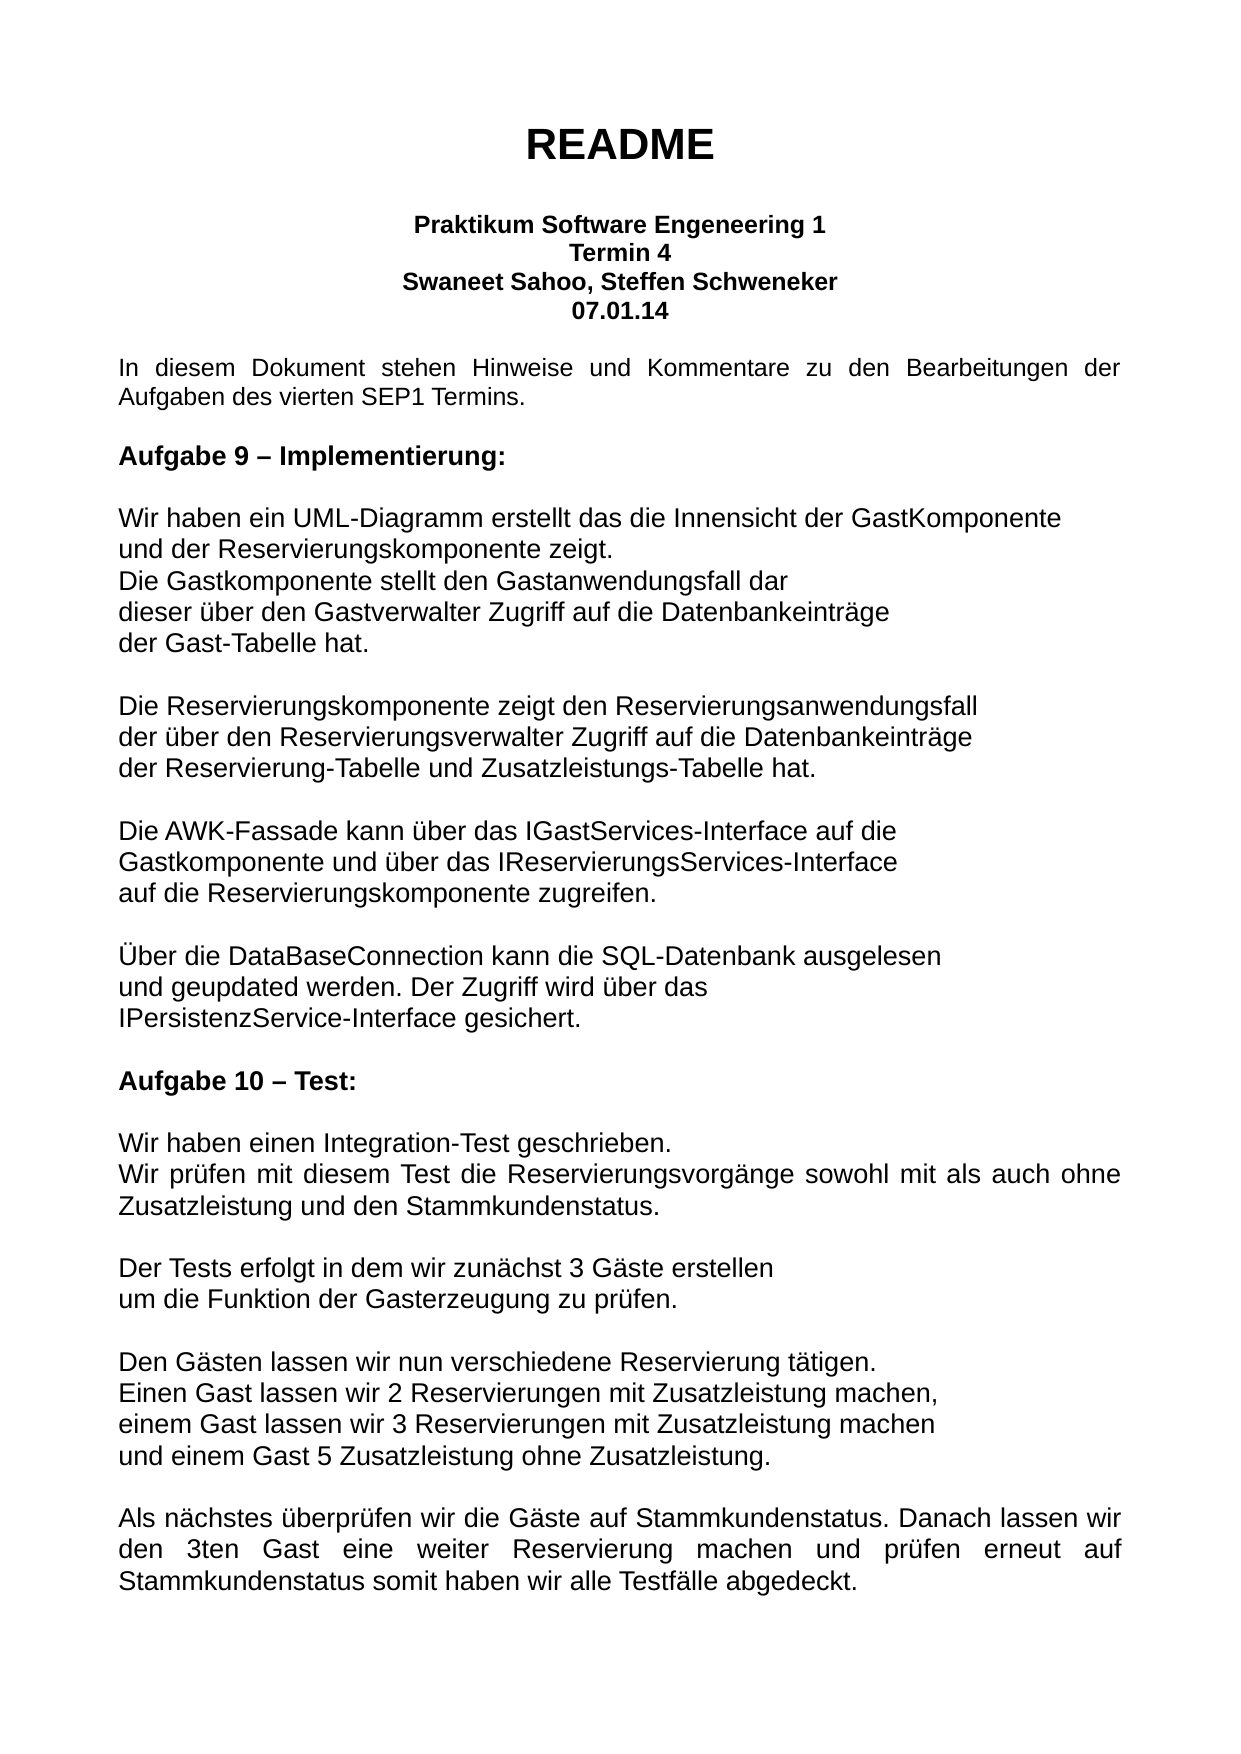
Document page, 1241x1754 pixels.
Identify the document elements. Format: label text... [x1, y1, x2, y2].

text und einem Gast 5 Zusatzleistung ohne Zusatzleistung. [118, 1440, 1122, 1471]
text Der Tests erfolgt in dem wir zunächst 3 Gäste erstellen [118, 1252, 1122, 1283]
text Wir prüfen mit diesem Test die Reservierungsvorgänge sowohl mit als auch ohne Zusatzleistung und den Stammkundenstatus. [118, 1158, 1122, 1221]
text Über die DataBaseConnection kann die SQL-Datenbank ausgelesen [118, 940, 1122, 971]
text Wir haben ein UML-Diagramm erstellt das die Innensicht der GastKomponente [118, 502, 1122, 533]
text Als nächstes überprüfen wir die Gäste auf Stammkundenstatus. Danach lassen wir den 3ten Gast eine weiter Reservierung machen und prüfen erneut auf Stammkundenstatus somit haben wir alle Testfälle abgedeckt. [118, 1502, 1122, 1596]
text dieser über den Gastverwalter Zugriff auf die Datenbankeinträge [118, 596, 1122, 627]
text auf die Reservierungskomponente zugreifen. [118, 877, 1122, 908]
text und geupdated werden. Der Zugriff wird über das [118, 971, 1122, 1002]
text IPersistenzService-Interface gesichert. [118, 1002, 1122, 1033]
text und der Reservierungskomponente zeigt. [118, 533, 1122, 565]
text der Gast-Tabelle hat. [118, 627, 1122, 658]
text Die AWK-Fassade kann über das IGastServices-Interface auf die [118, 815, 1122, 846]
text der über den Reservierungsverwalter Zugriff auf die Datenbankeinträge [118, 721, 1122, 752]
text In diesem Dokument stehen Hinweise und Kommentare zu den Bearbeitungen der Aufgaben des vierten SEP1 Termins. [118, 353, 1122, 411]
text Einen Gast lassen wir 2 Reservierungen mit Zusatzleistung machen, [118, 1377, 1122, 1408]
text Die Gastkomponente stellt den Gastanwendungsfall dar [118, 565, 1122, 596]
text README [118, 118, 1122, 168]
text 07.01.14 [118, 296, 1122, 325]
text Praktikum Software Engeneering 1 [118, 210, 1122, 238]
text Swaneet Sahoo, Steffen Schweneker [118, 267, 1122, 296]
text Termin 4 [118, 238, 1122, 267]
text Aufgabe 9 – Implementierung: [118, 440, 1122, 471]
text Aufgabe 10 – Test: [118, 1065, 1122, 1096]
text einem Gast lassen wir 3 Reservierungen mit Zusatzleistung machen [118, 1408, 1122, 1440]
text der Reservierung-Tabelle und Zusatzleistungs-Tabelle hat. [118, 752, 1122, 783]
text um die Funktion der Gasterzeugung zu prüfen. [118, 1283, 1122, 1315]
text Wir haben einen Integration-Test geschrieben. [118, 1127, 1122, 1158]
text Die Reservierungskomponente zeigt den Reservierungsanwendungsfall [118, 690, 1122, 721]
text Den Gästen lassen wir nun verschiedene Reservierung tätigen. [118, 1346, 1122, 1377]
text Gastkomponente und über das IReservierungsServices-Interface [118, 846, 1122, 877]
